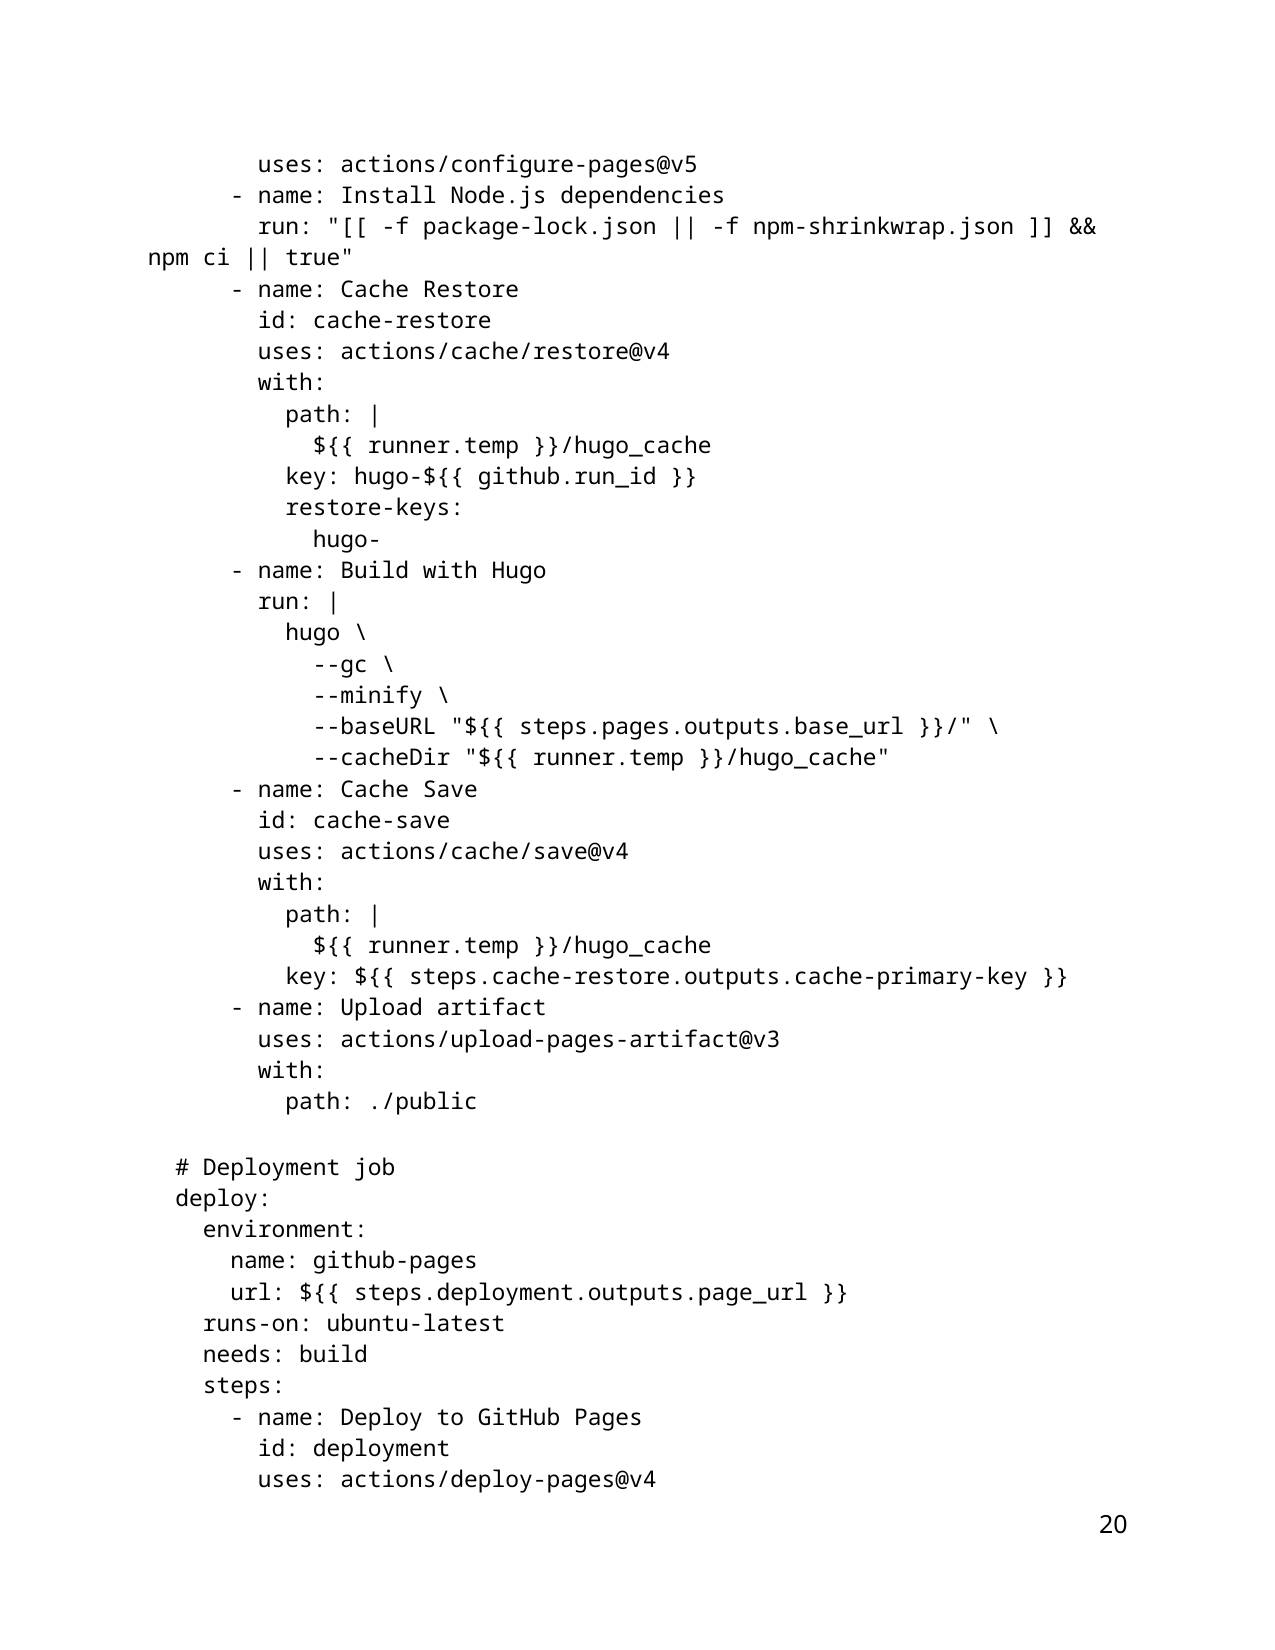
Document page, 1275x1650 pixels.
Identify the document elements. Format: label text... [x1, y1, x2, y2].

text uses: actions/configure-pages@v5 - name: Install Node.js dependencies run: "[[ -f package-lock.json || -f npm-shrinkwrap.json ]] && npm ci || true" - name: Cache Restore id: cache-restore uses: actions/cache/restore@v4 with: path: | ${{ runner.temp }}/hugo_cache key: hugo-${{ github.run_id }} restore-keys: hugo- - name: Build with Hugo run: | hugo \ --gc \ --minify \ --baseURL "${{ steps.pages.outputs.base_url }}/" \ --cacheDir "${{ runner.temp }}/hugo_cache" - name: Cache Save id: cache-save uses: actions/cache/save@v4 with: path: | ${{ runner.temp }}/hugo_cache key: ${{ steps.cache-restore.outputs.cache-primary-key }} - name: Upload artifact uses: actions/upload-pages-artifact@v3 with: path: ./public # Deployment job deploy: environment: name: github-pages url: ${{ steps.deployment.outputs.page_url }} runs-on: ubuntu-latest needs: build steps: - name: Deploy to GitHub Pages id: deployment uses: actions/deploy-pages@v4 [148, 148, 1127, 1494]
